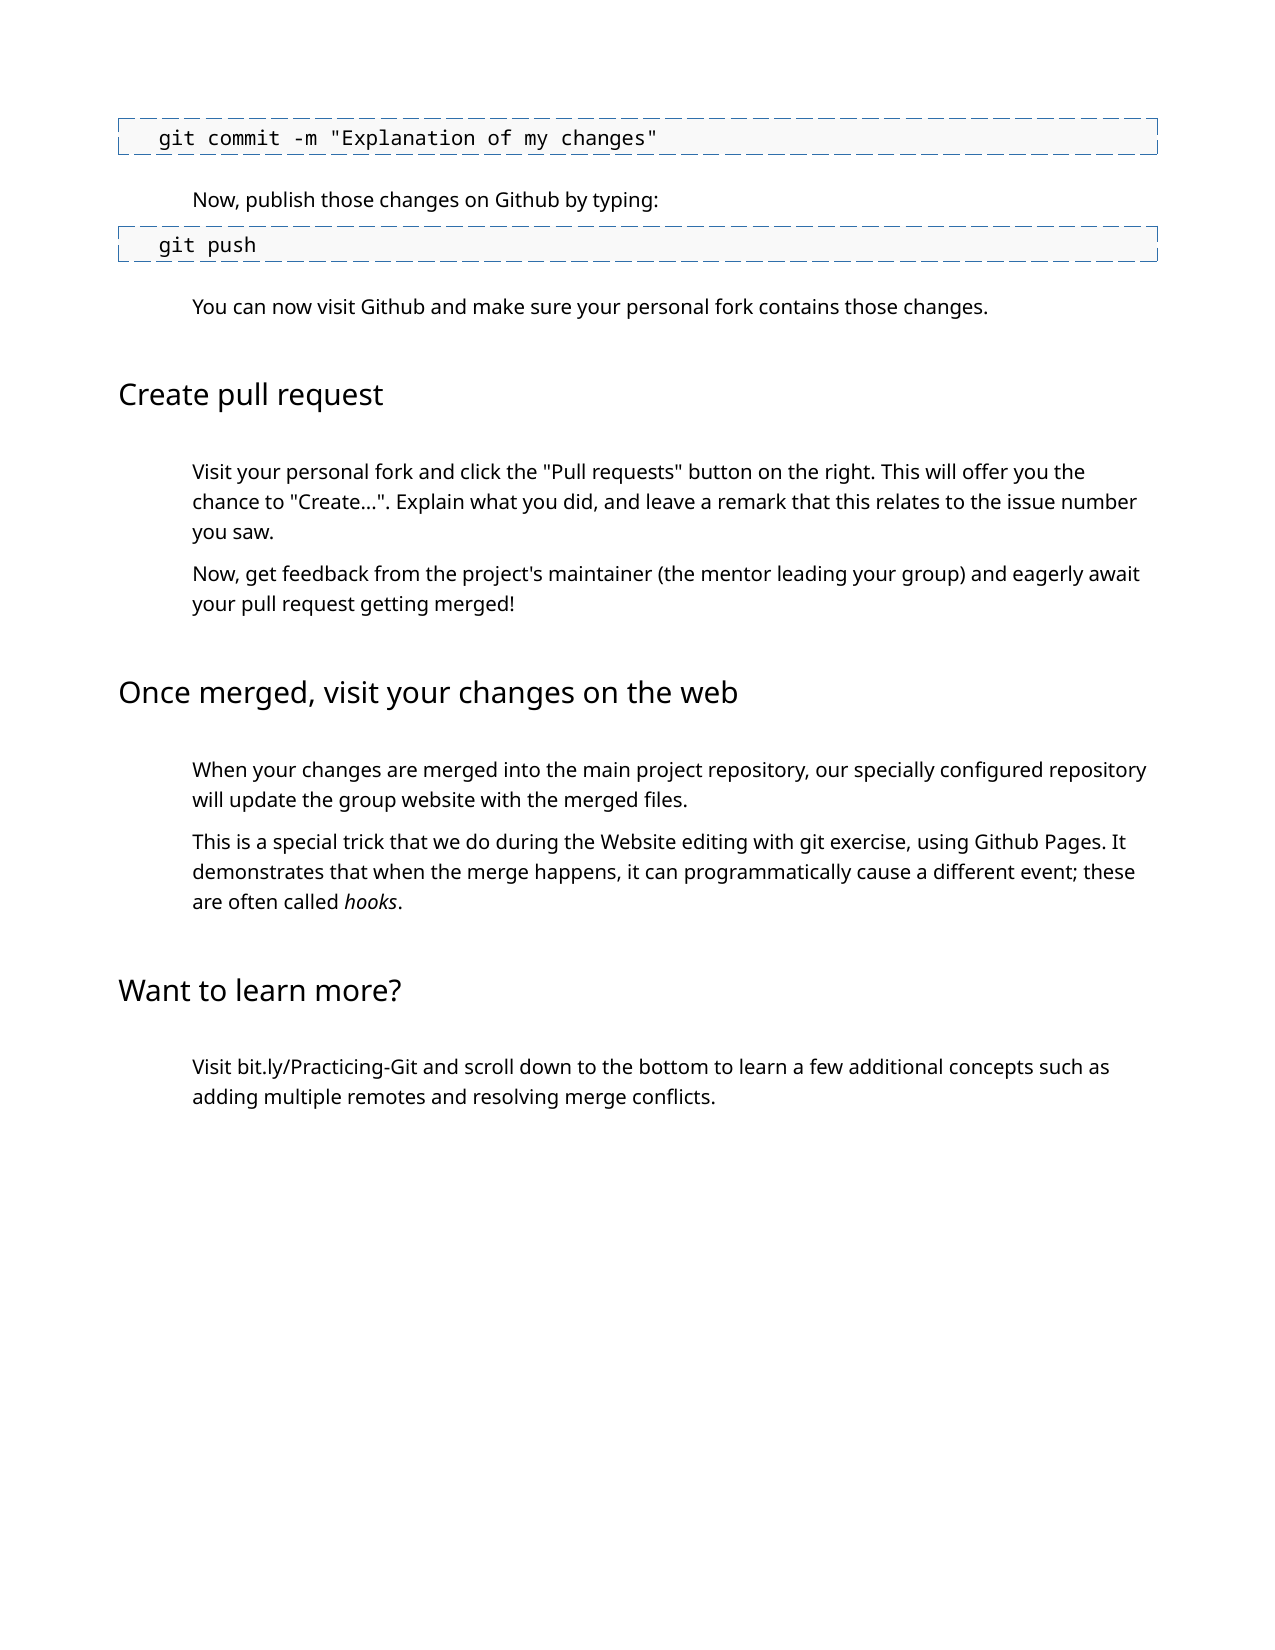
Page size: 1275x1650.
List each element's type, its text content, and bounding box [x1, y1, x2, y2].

subtitle Create pull request [118, 373, 1157, 414]
text Visit bit.ly/Practicing-Git and scroll down to the bottom to learn a few additional concepts such as adding multiple remotes and resolving merge conflicts. [192, 1051, 1157, 1110]
text When your changes are merged into the main project repository, our specially configured repository will update the group website with the merged files. [192, 754, 1157, 813]
subtitle Once merged, visit your changes on the web [118, 672, 1157, 712]
subtitle Want to learn more? [118, 970, 1157, 1010]
text git push [118, 226, 1157, 261]
text This is a special trick that we do during the Website editing with git exercise, using Github Pages. It demonstrates that when the merge happens, it can programmatically cause a different event; these are often called hooks. [192, 826, 1157, 915]
text Now, get feedback from the project's maintainer (the mentor leading your group) and eagerly await your pull request getting merged! [192, 557, 1157, 617]
text Visit your personal fork and click the "Pull requests" button on the right. This will offer you the chance to "Create...". Explain what you did, and leave a remark that this relates to the issue number you saw. [192, 456, 1157, 545]
text Now, publish those changes on Github by typing: [192, 183, 1157, 213]
text git commit -m "Explanation of my changes" [118, 118, 1157, 154]
text You can now visit Github and make sure your personal fork contains those changes. [192, 291, 1157, 320]
